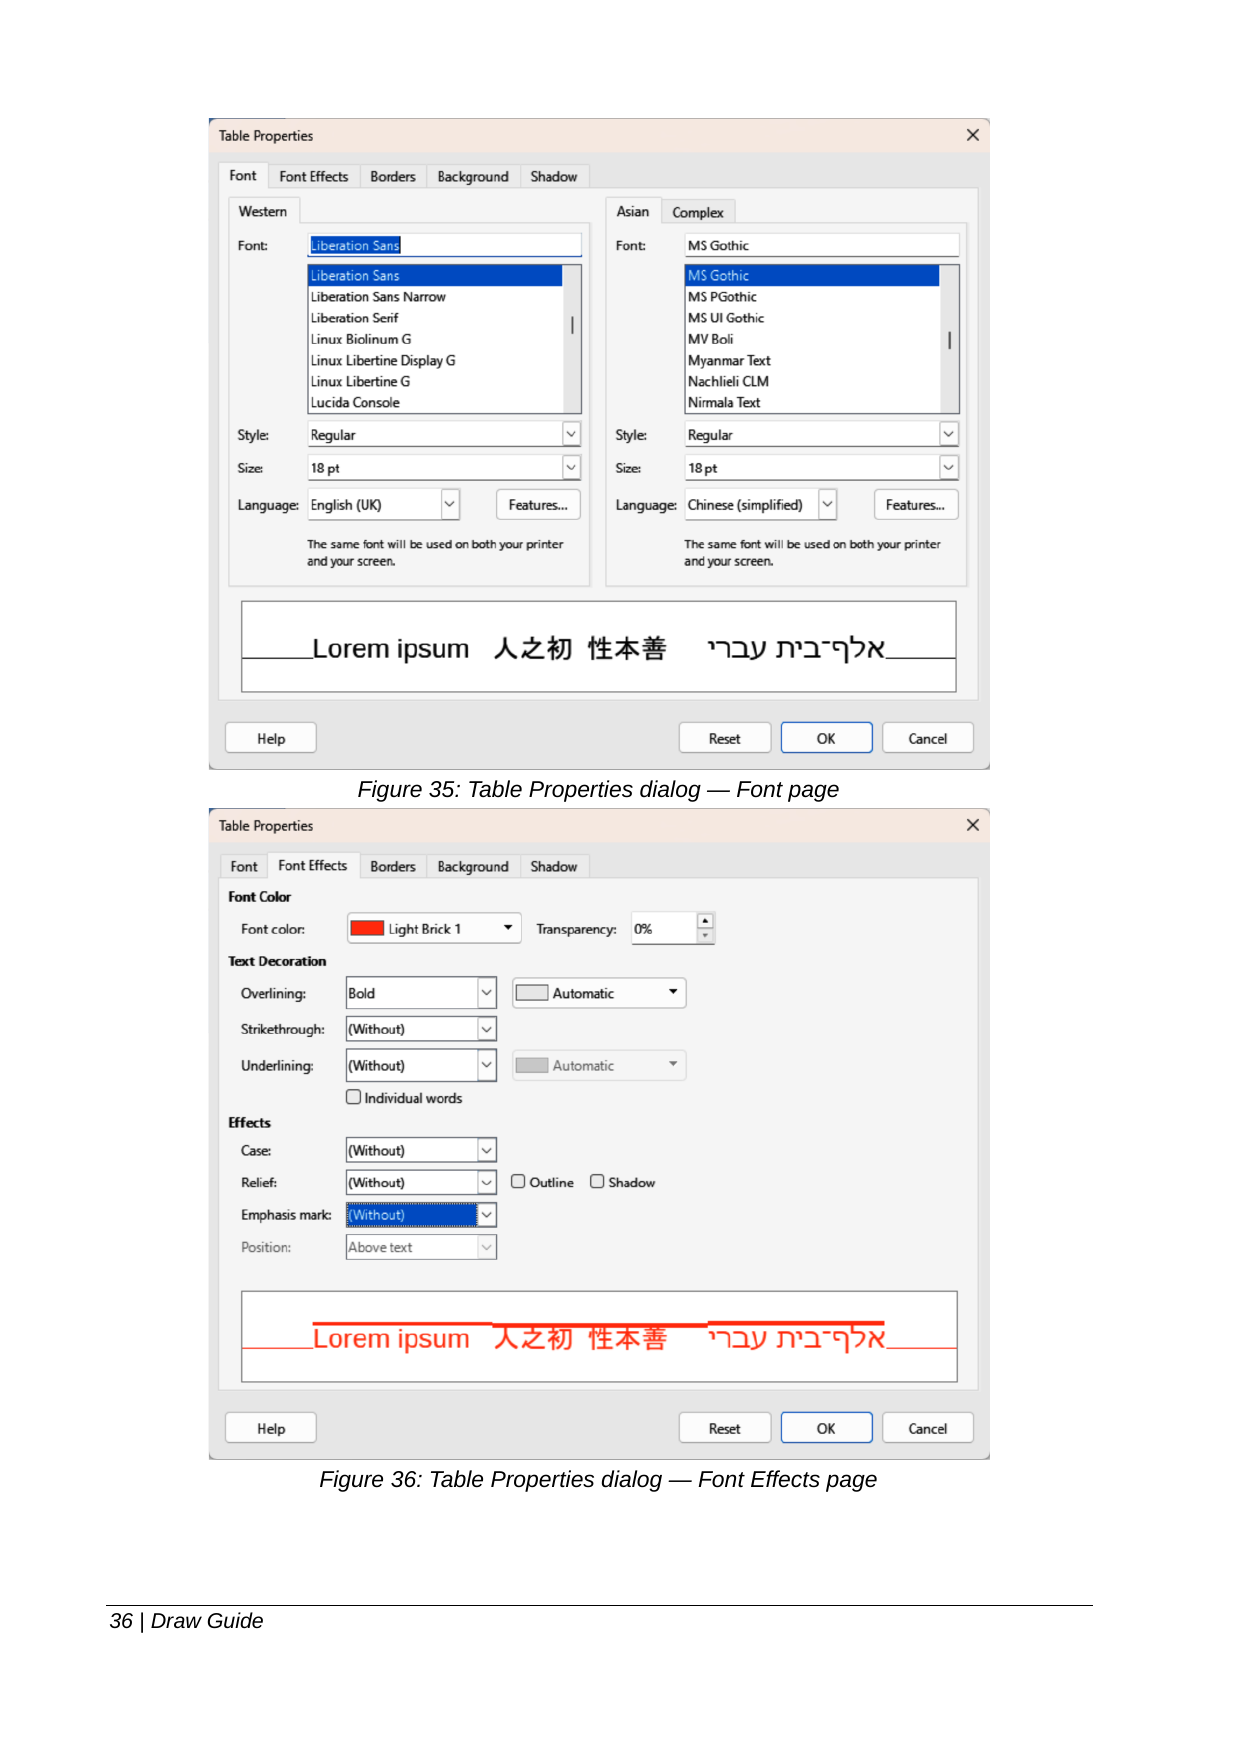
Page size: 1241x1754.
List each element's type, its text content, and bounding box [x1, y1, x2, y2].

text Figure 35: Table Properties dialog — Font page [209, 776, 990, 802]
text Figure 36: Table Properties dialog — Font Effects page [209, 1466, 990, 1492]
picture [208, 808, 990, 1460]
picture [208, 118, 990, 770]
